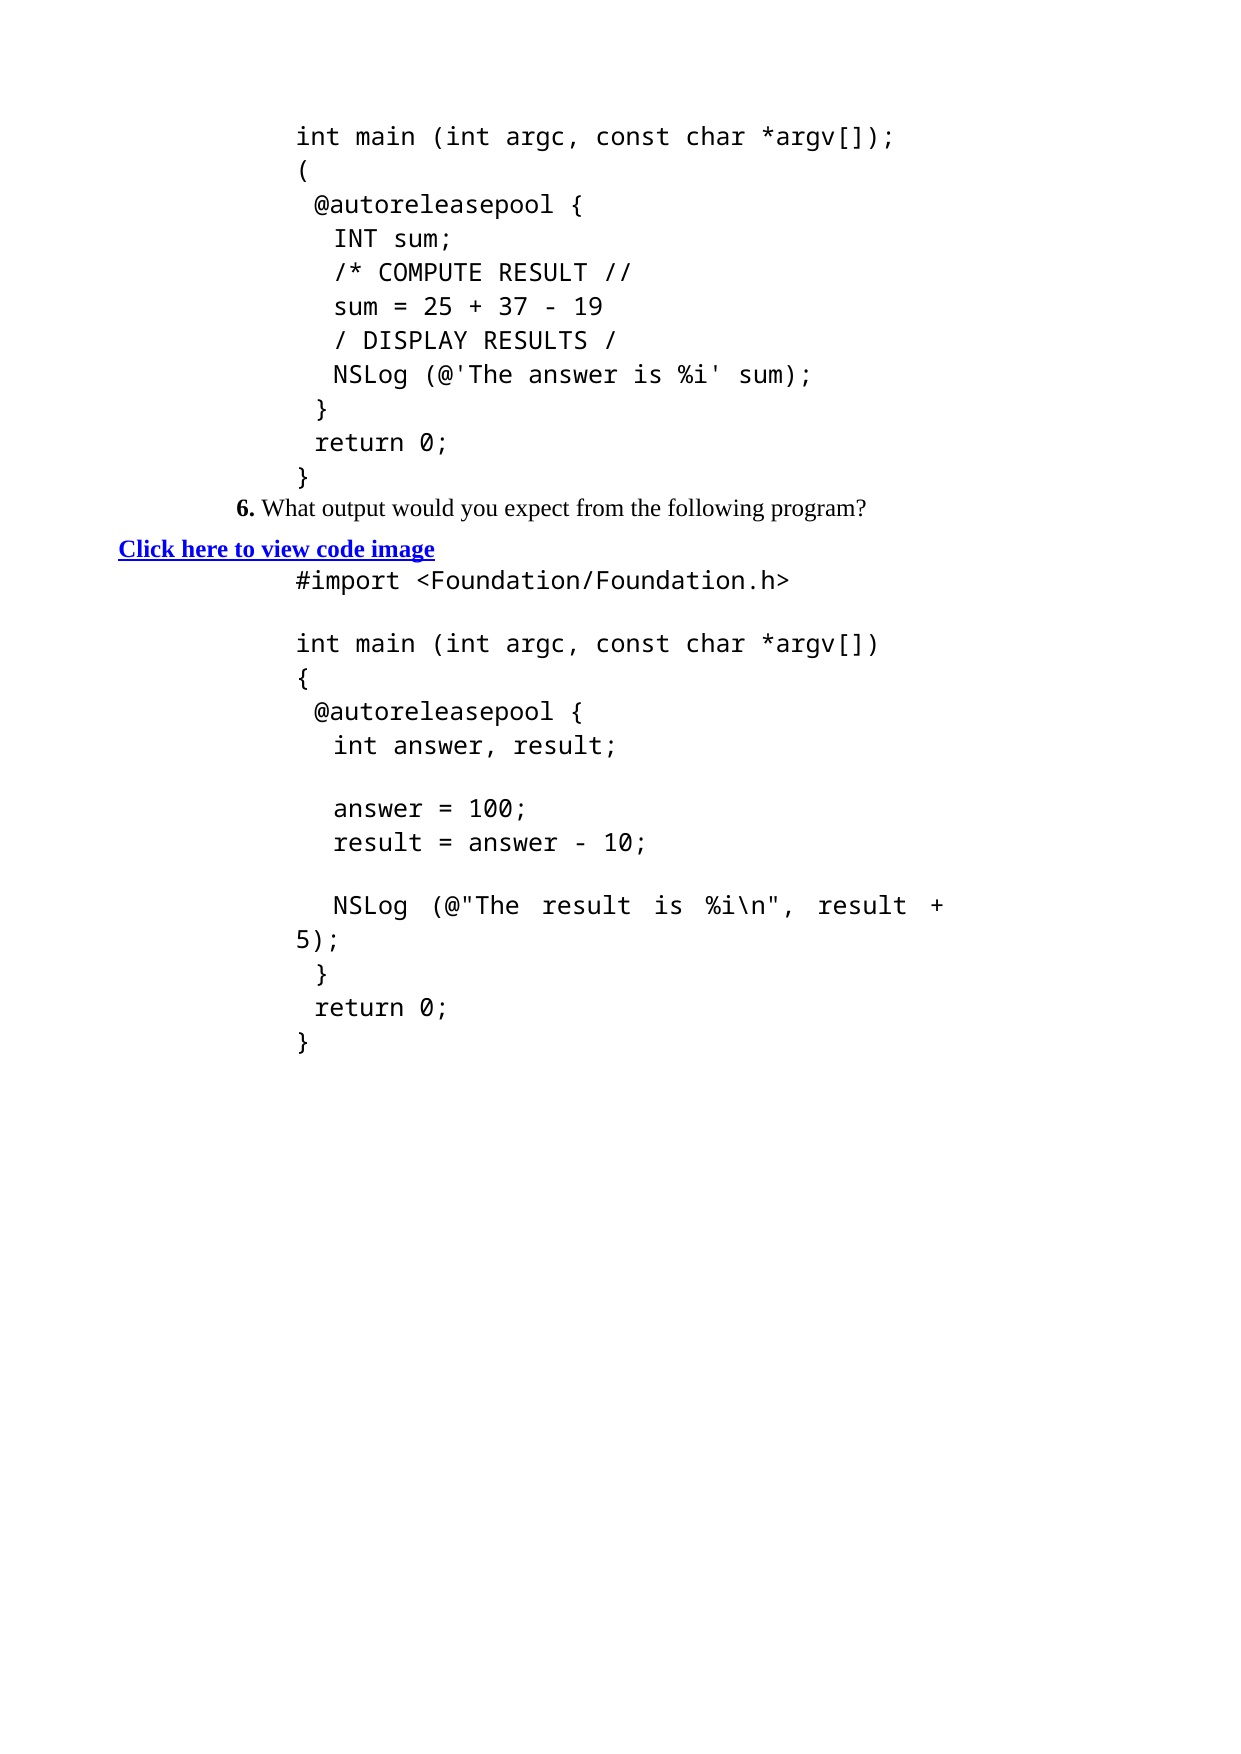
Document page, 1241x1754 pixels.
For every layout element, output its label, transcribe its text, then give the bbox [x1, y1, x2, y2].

text int main (int argc, const char *argv[]); ( @autoreleasepool { INT sum; /* COMPUTE RESULT // sum = 25 + 37 - 19 / DISPLAY RESULTS / NSLog (@'The answer is %i' sum); } return 0; } [295, 118, 945, 493]
text #import <Foundation/Foundation.h> int main (int argc, const char *argv[]) { @autoreleasepool { int answer, result; answer = 100; result = answer - 10; NSLog (@"The result is %i\n", result + 5); } return 0; } [295, 563, 945, 1058]
text Click here to view code image [118, 534, 1122, 563]
text 6. What output would you expect from the following program? [236, 493, 1004, 522]
